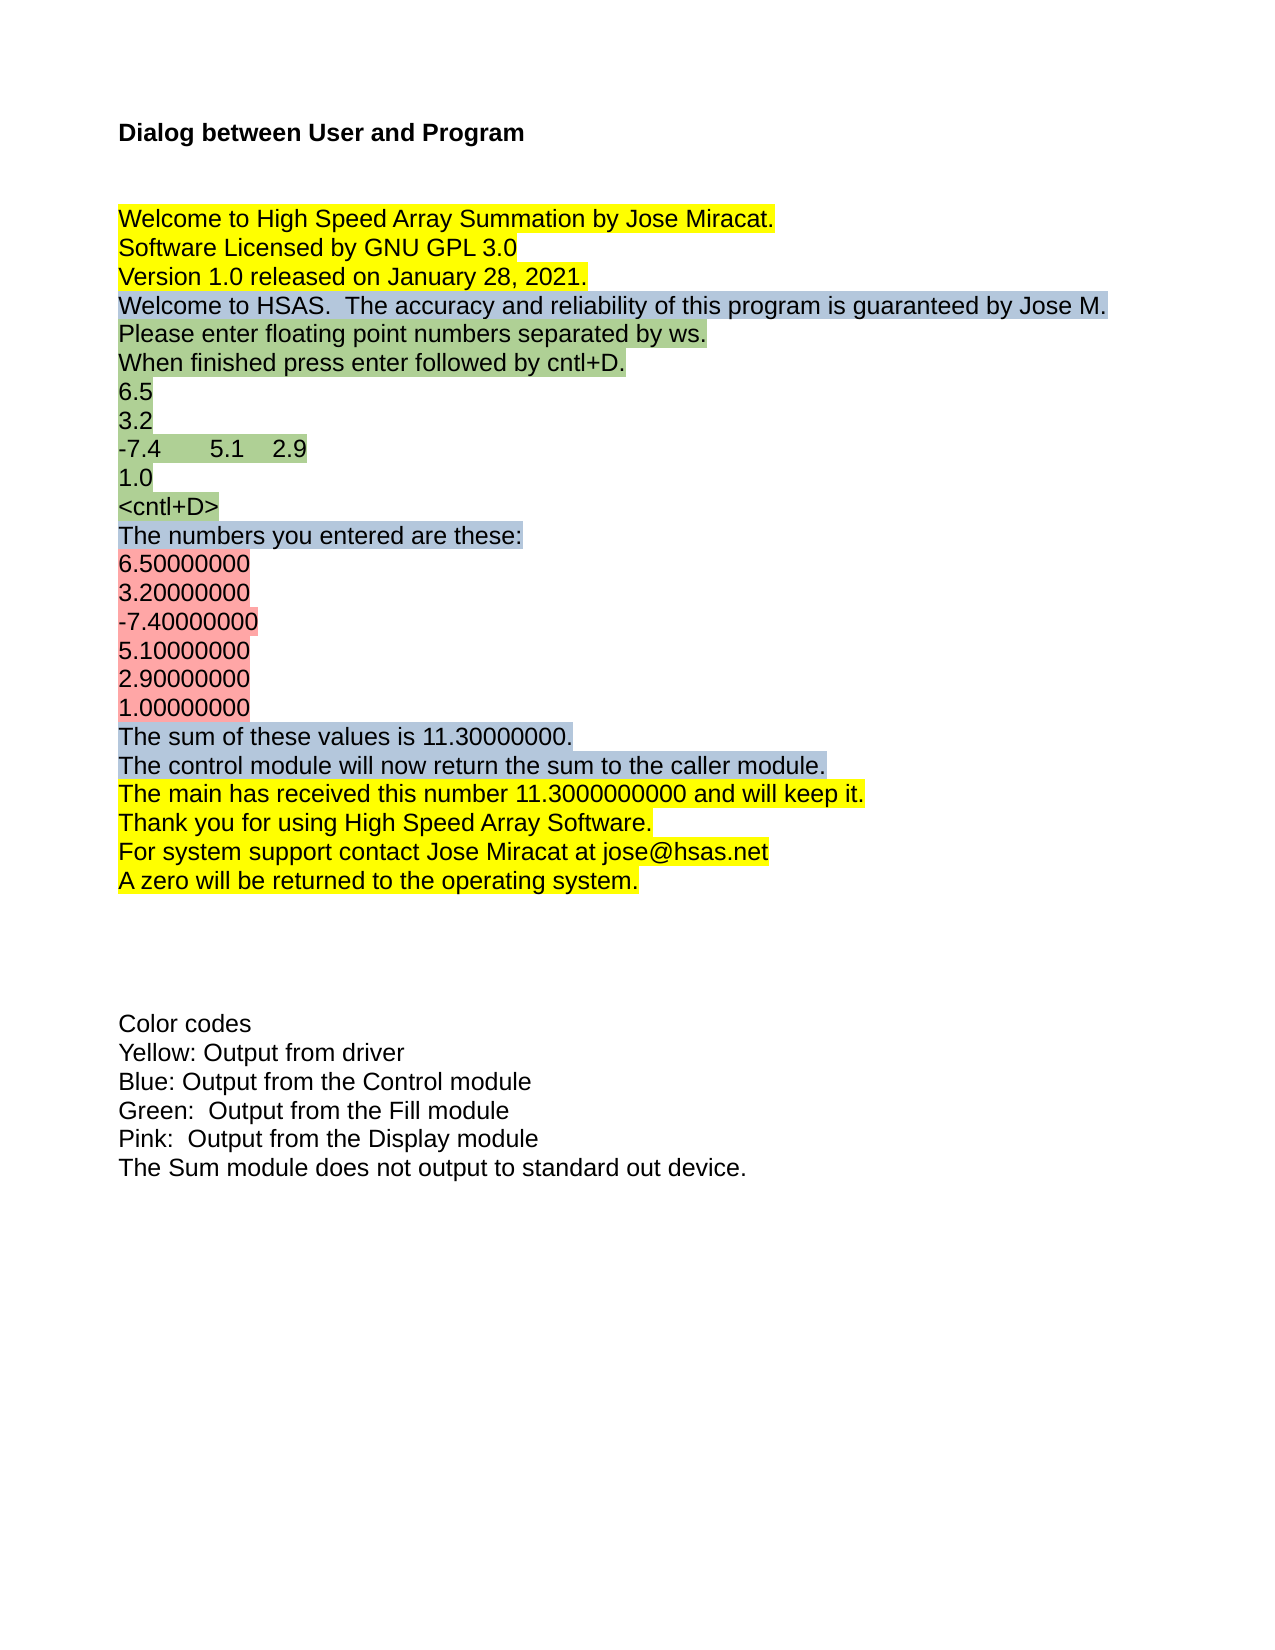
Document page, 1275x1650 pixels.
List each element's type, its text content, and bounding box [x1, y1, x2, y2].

text The numbers you entered are these: [118, 521, 1157, 549]
text Blue: Output from the Control module [118, 1067, 1157, 1096]
text Welcome to High Speed Array Summation by Jose Miracat. [118, 204, 1157, 233]
text 1.00000000 [118, 693, 1157, 722]
text A zero will be returned to the operating system. [118, 866, 1157, 894]
text 6.5 [118, 377, 1157, 406]
text 1.0 [118, 463, 1157, 492]
text Green: Output from the Fill module [118, 1096, 1157, 1124]
text 5.10000000 [118, 636, 1157, 664]
text The main has received this number 11.3000000000 and will keep it. [118, 779, 1157, 808]
text Pink: Output from the Display module [118, 1124, 1157, 1153]
text Welcome to HSAS. The accuracy and reliability of this program is guaranteed by Jose M. [118, 291, 1157, 319]
text 3.2 [118, 406, 1157, 434]
text Dialog between User and Program [118, 118, 1157, 147]
text 2.90000000 [118, 664, 1157, 693]
text Software Licensed by GNU GPL 3.0 [118, 233, 1157, 262]
text -7.4 5.1 2.9 [118, 434, 1157, 463]
text The control module will now return the sum to the caller module. [118, 751, 1157, 779]
text For system support contact Jose Miracat at jose@hsas.net [118, 837, 1157, 866]
text Thank you for using High Speed Array Software. [118, 808, 1157, 837]
text Please enter floating point numbers separated by ws. [118, 319, 1157, 348]
text When finished press enter followed by cntl+D. [118, 348, 1157, 377]
text Yellow: Output from driver [118, 1038, 1157, 1067]
text 6.50000000 [118, 549, 1157, 578]
text <cntl+D> [118, 492, 1157, 521]
text The sum of these values is 11.30000000. [118, 722, 1157, 751]
text Version 1.0 released on January 28, 2021. [118, 262, 1157, 291]
text -7.40000000 [118, 607, 1157, 636]
text 3.20000000 [118, 578, 1157, 607]
text The Sum module does not output to standard out device. [118, 1153, 1157, 1182]
text Color codes [118, 1009, 1157, 1038]
